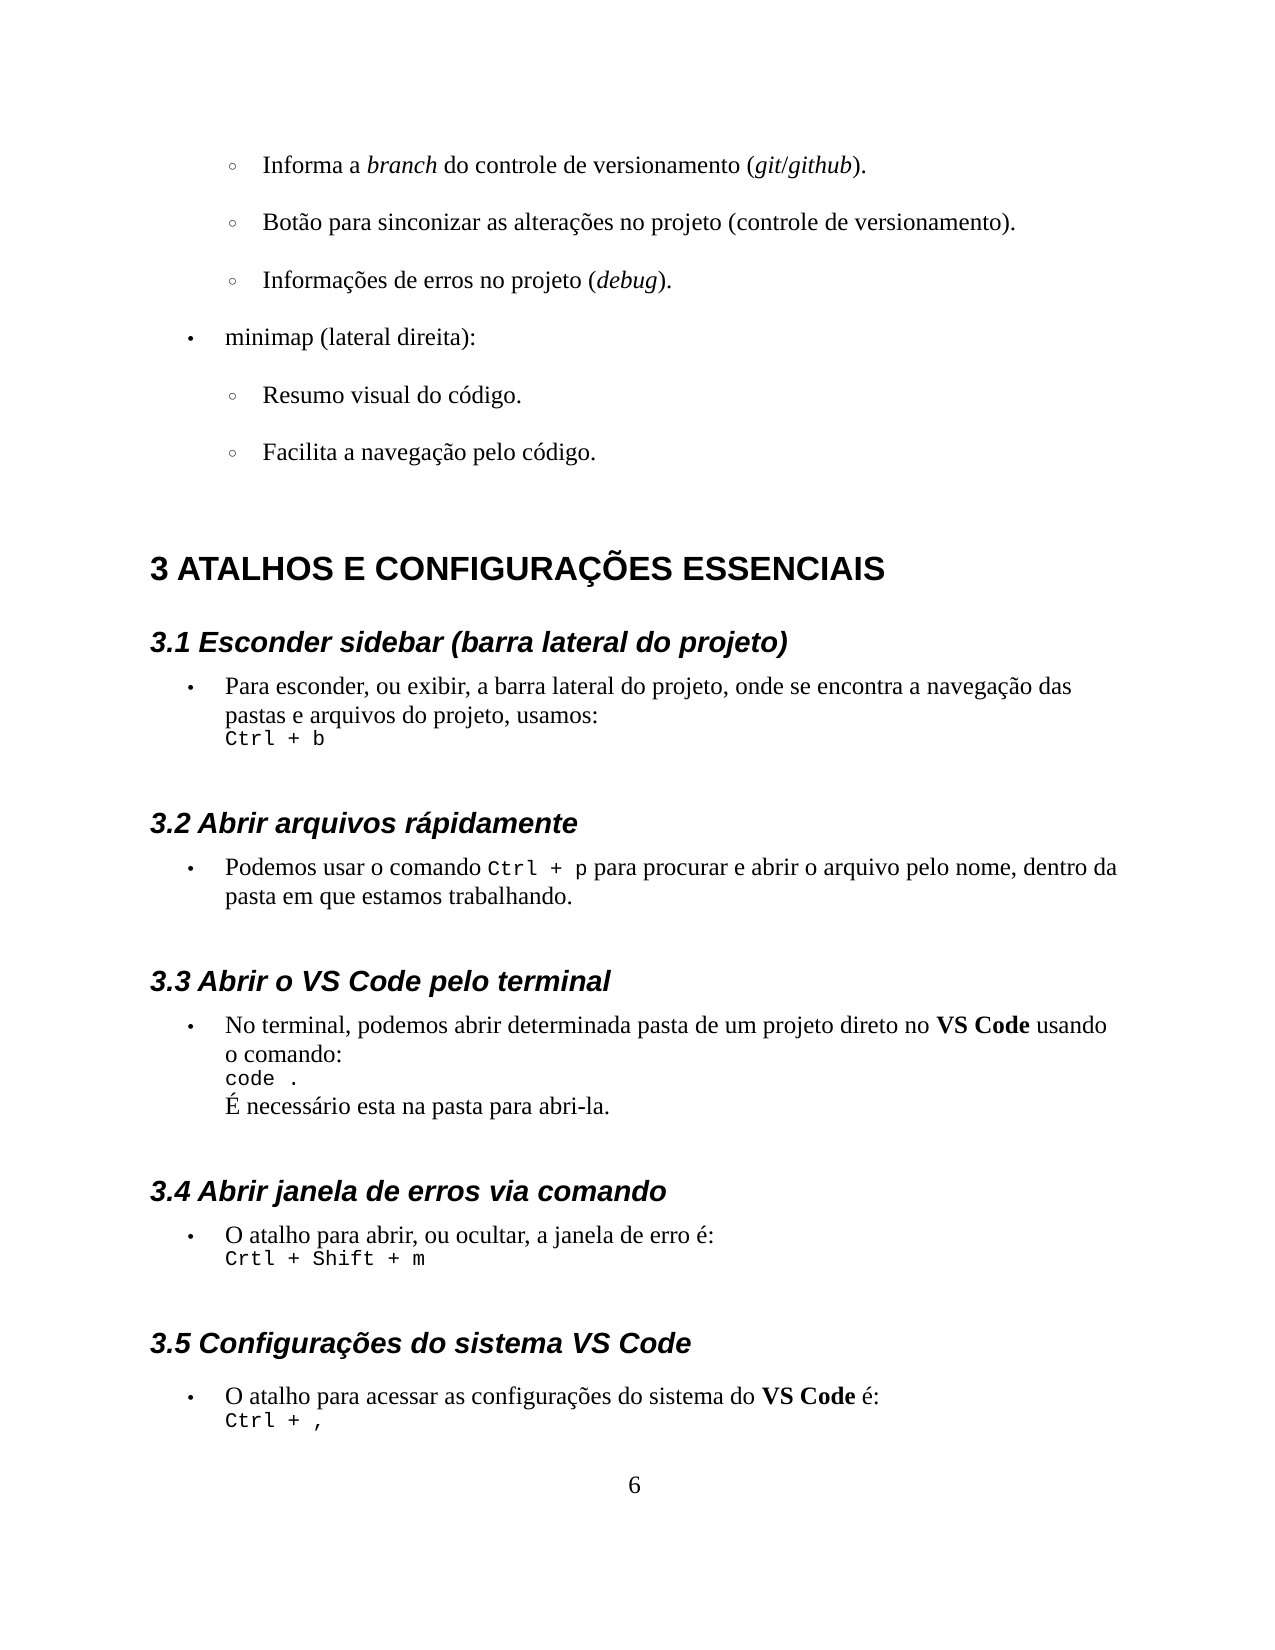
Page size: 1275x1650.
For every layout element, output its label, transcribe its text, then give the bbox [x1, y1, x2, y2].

list Informa a branch do controle de versionamento (git/github). [225, 150, 1125, 207]
list Para esconder, ou exibir, a barra lateral do projeto, onde se encontra a navegação das pastas e arquivos do projeto, usamos: Ctrl + b [187, 671, 1125, 781]
list Botão para sinconizar as alterações no projeto (controle de versionamento). [225, 207, 1125, 265]
list No terminal, podemos abrir determinada pasta de um projeto direto no VS Code usando o comando: code . É necessário esta na pasta para abri-la. [187, 1010, 1125, 1149]
subtitle 3.4 Abrir janela de erros via comando [150, 1174, 1125, 1207]
subtitle 3.2 Abrir arquivos rápidamente [150, 806, 1125, 839]
list Facilita a navegação pelo código. [225, 437, 1125, 495]
list Resumo visual do código. [225, 380, 1125, 437]
subtitle 3.3 Abrir o VS Code pelo terminal [150, 964, 1125, 997]
list Podemos usar o comando Ctrl + p para procurar e abrir o arquivo pelo nome, dentro da pasta em que estamos trabalhando. [187, 852, 1125, 939]
subtitle 3.1 Esconder sidebar (barra lateral do projeto) [150, 625, 1125, 658]
list minimap (lateral direita): [187, 322, 1125, 380]
list Informações de erros no projeto (debug). [225, 265, 1125, 322]
list O atalho para abrir, ou ocultar, a janela de erro é: Crtl + Shift + m [187, 1220, 1125, 1301]
subtitle 3 ATALHOS E CONFIGURAÇÕES ESSENCIAIS [150, 549, 1125, 587]
list O atalho para acessar as configurações do sistema do VS Code é: Ctrl + , [187, 1381, 1125, 1433]
subtitle 3.5 Configurações do sistema VS Code [150, 1326, 1125, 1359]
